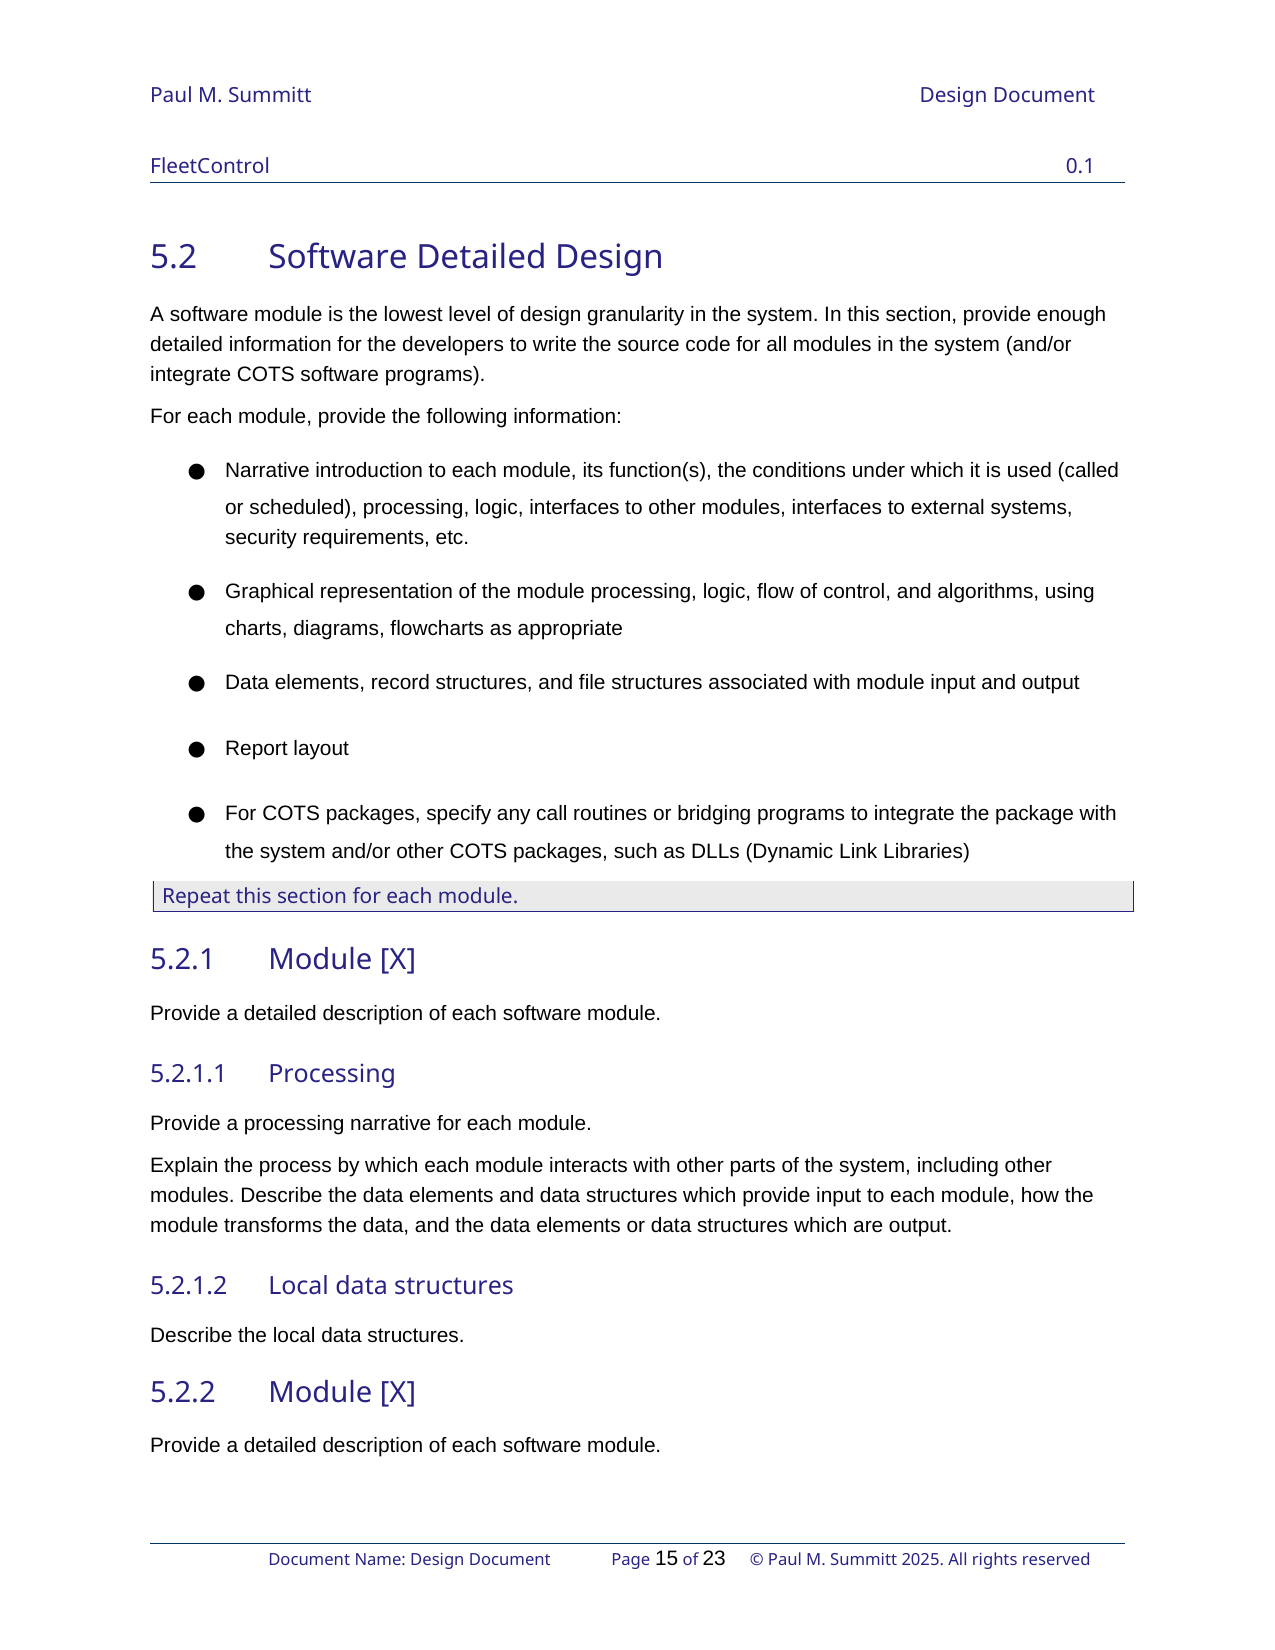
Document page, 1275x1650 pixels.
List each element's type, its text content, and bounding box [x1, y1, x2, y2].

list Data elements, record structures, and file structures associated with module input and output [187, 658, 1125, 701]
subtitle Processing [150, 1055, 1125, 1089]
subtitle Software Detailed Design [150, 232, 1125, 278]
list Graphical representation of the module processing, logic, flow of control, and algorithms, using charts, diagrams, flowcharts as appropriate [187, 567, 1125, 640]
text Provide a detailed description of each software module. [150, 1000, 1125, 1024]
text Explain the process by which each module interacts with other parts of the system, including other modules. Describe the data elements and data structures which provide input to each module, how the module transforms the data, and the data elements or data structures which are output. [150, 1153, 1125, 1236]
list Narrative introduction to each module, its function(s), the conditions under which it is used (called or scheduled), processing, logic, interfaces to other modules, interfaces to external systems, security requirements, etc. [187, 446, 1125, 549]
subtitle Local data structures [150, 1267, 1125, 1301]
text Describe the local data structures. [150, 1322, 1125, 1346]
text Provide a detailed description of each software module. [150, 1433, 1125, 1457]
subtitle Module [X] [150, 1371, 1125, 1411]
subtitle Module [X] [150, 938, 1125, 978]
text Provide a processing narrative for each module. [150, 1110, 1125, 1134]
list Report layout [187, 724, 1125, 767]
list For COTS packages, specify any call routines or bridging programs to integrate the package with the system and/or other COTS packages, such as DLLs (Dynamic Link Libraries) [187, 790, 1125, 862]
text A software module is the lowest level of design granularity in the system. In this section, provide enough detailed information for the developers to write the source code for all modules in the system (and/or integrate COTS software programs). [150, 302, 1125, 385]
text Repeat this section for each module. [154, 881, 1133, 911]
text For each module, provide the following information: [150, 404, 1125, 428]
